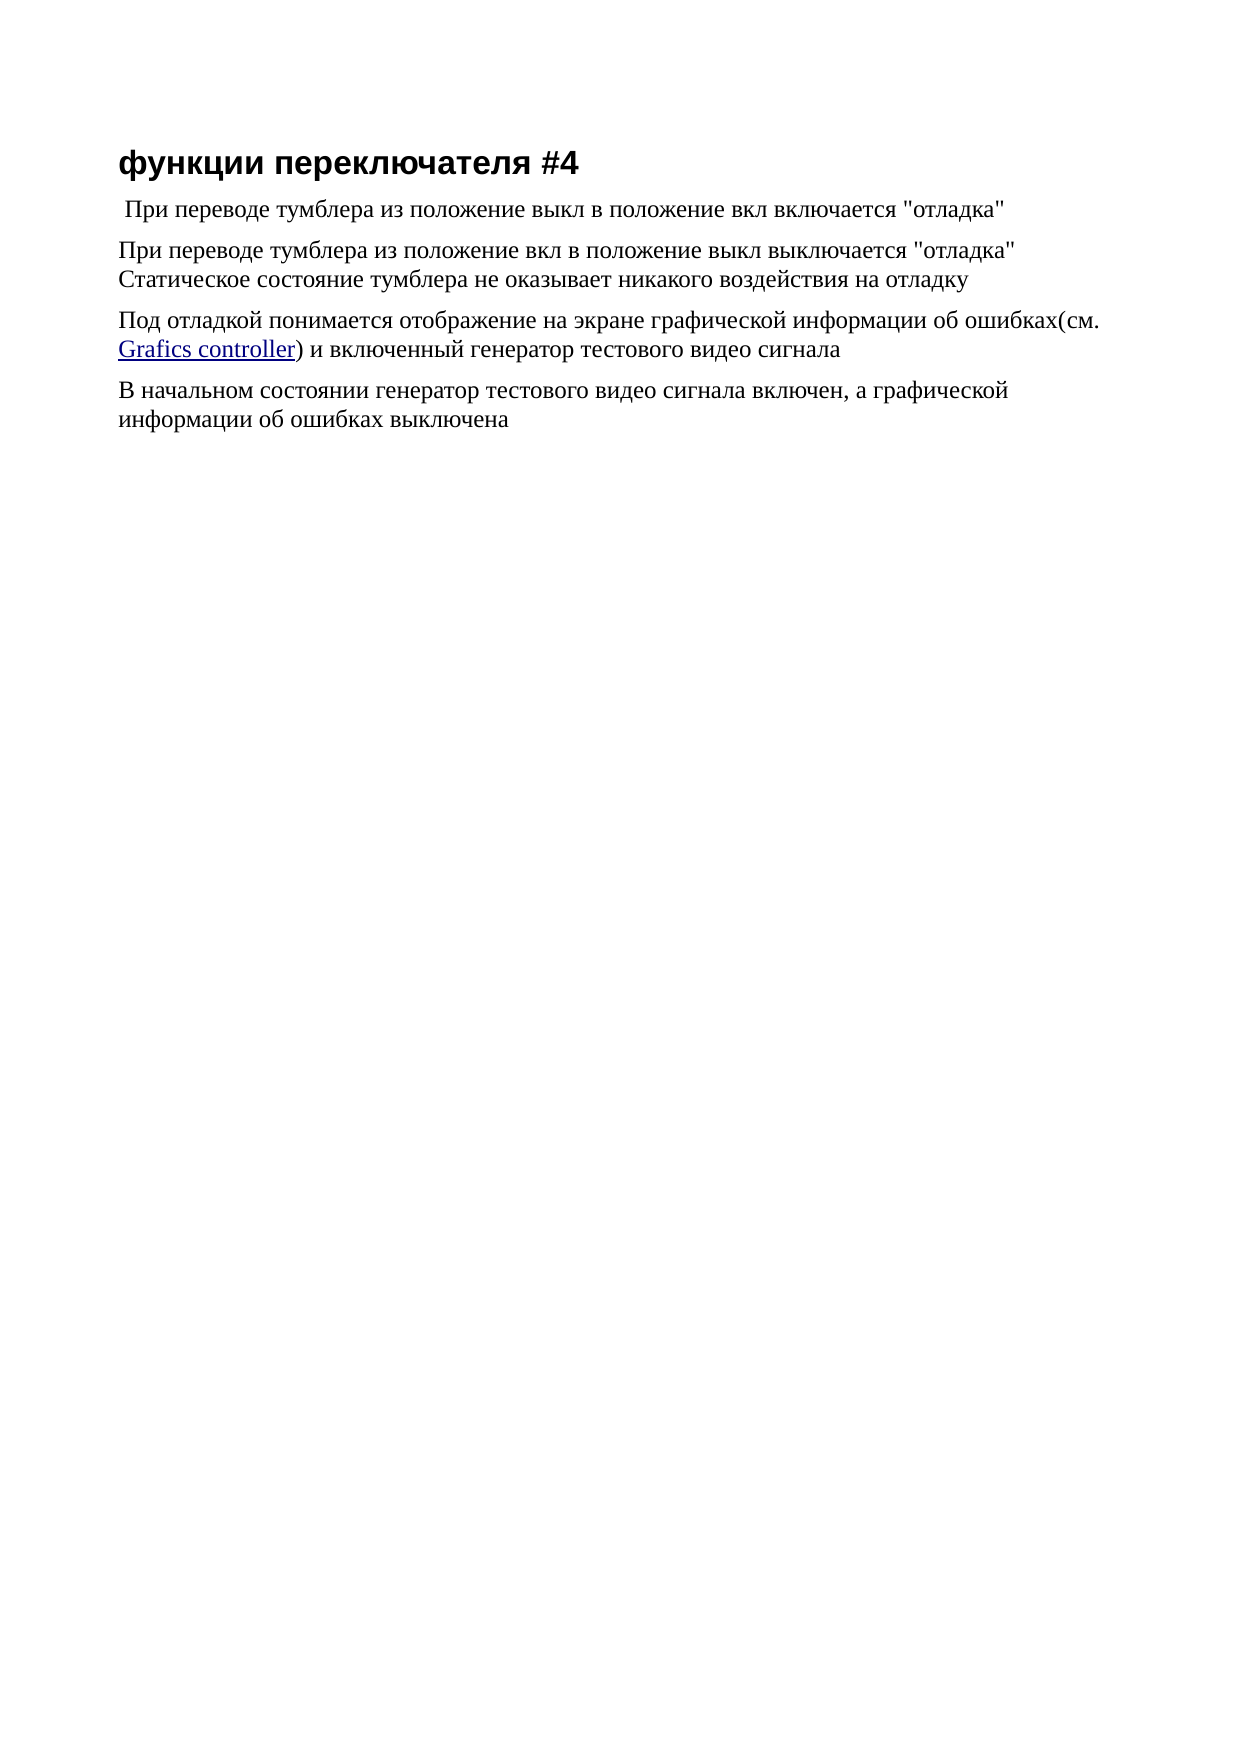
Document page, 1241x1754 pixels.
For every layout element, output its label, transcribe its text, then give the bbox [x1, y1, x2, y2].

text В начальном состоянии генератор тестового видео сигнала включен, а графической информации об ошибках выключена [118, 376, 1122, 433]
text При переводе тумблера из положение вкл в положение выкл выключается "отладка" Статическое состояние тумблера не оказывает никакого воздействия на отладку [118, 236, 1122, 293]
text При переводе тумблера из положение выкл в положение вкл включается "отладка" [118, 194, 1122, 223]
subtitle функции переключателя #4 [118, 143, 1122, 182]
text Под отладкой понимается отображение на экране графической информации об ошибках(см. Grafics controller) и включенный генератор тестового видео сигнала [118, 306, 1122, 363]
